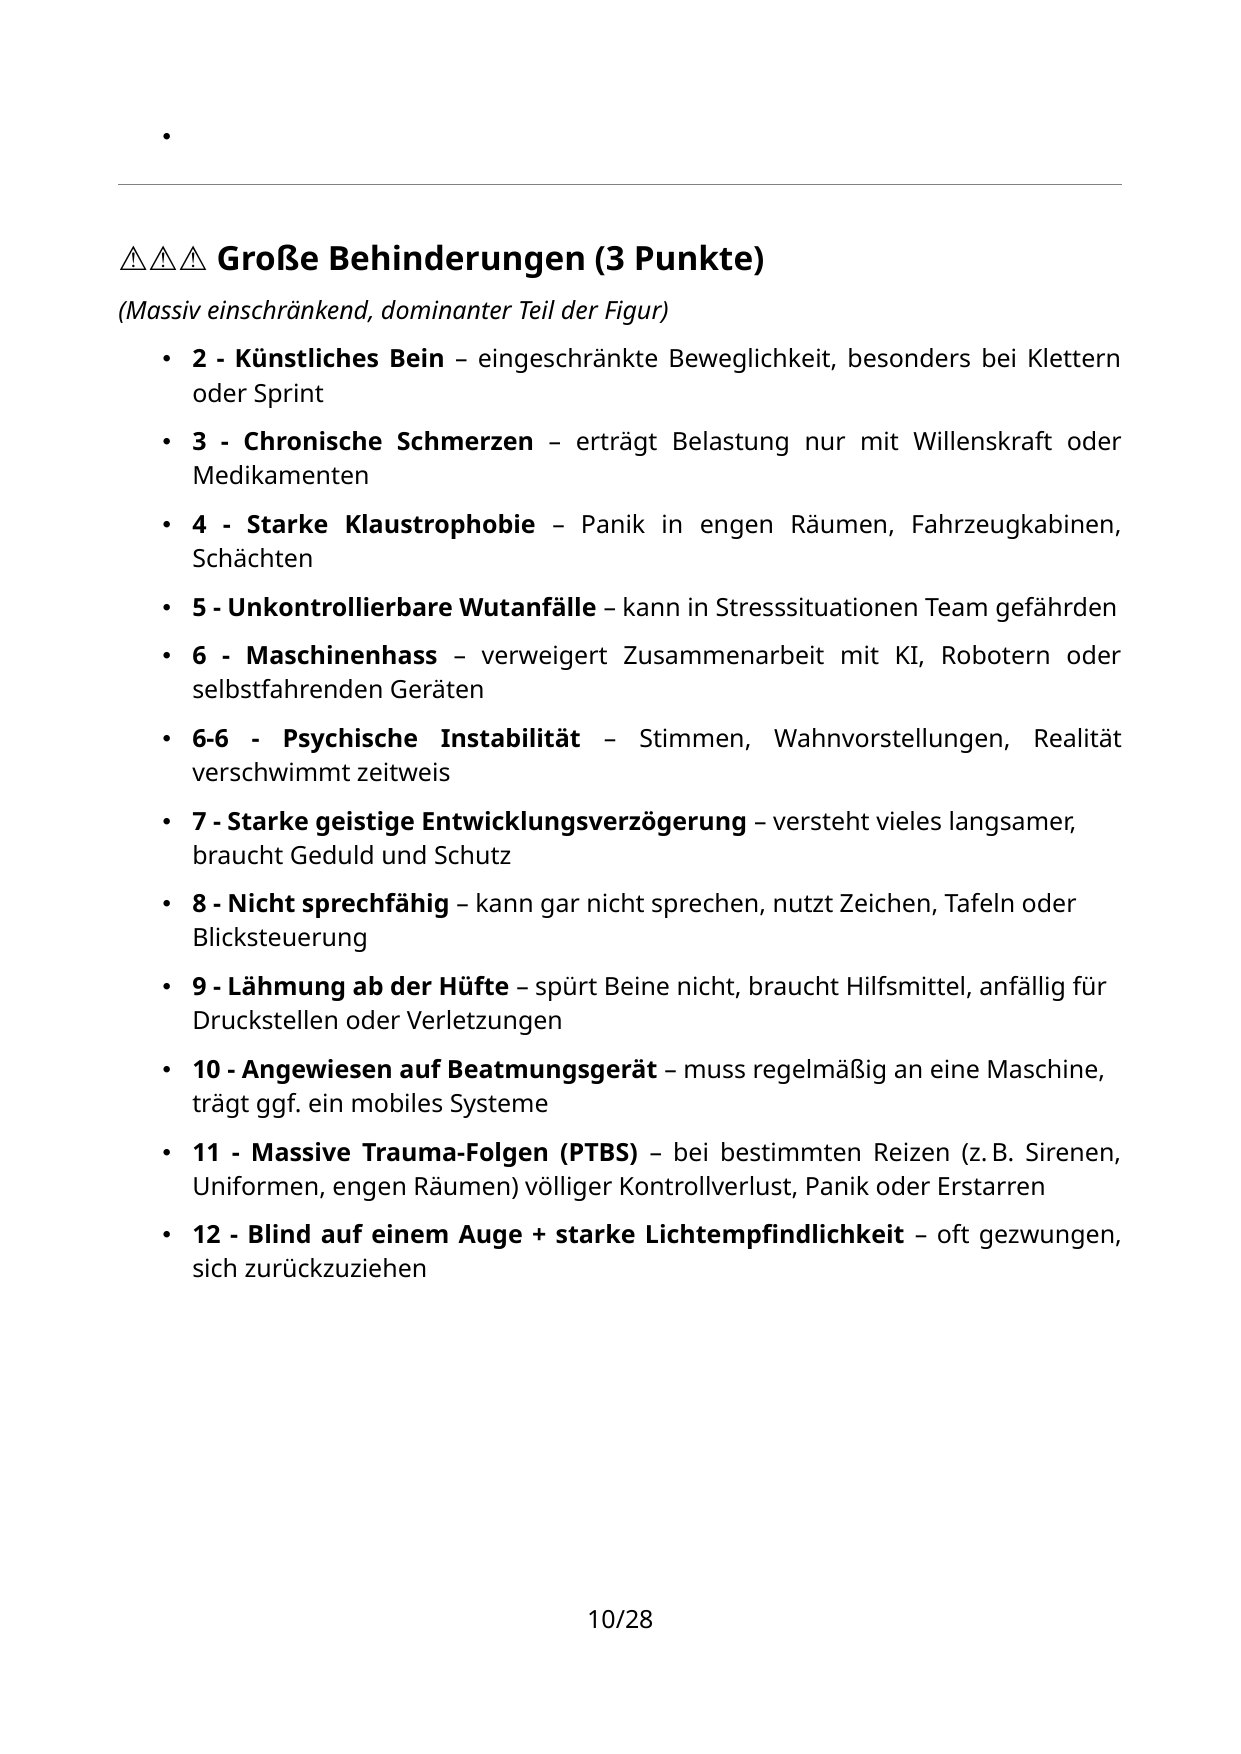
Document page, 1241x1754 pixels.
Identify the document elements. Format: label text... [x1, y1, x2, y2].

list 6-6 - Psychische Instabilität – Stimmen, Wahnvorstellungen, Realität verschwimmt zeitweis [162, 721, 1122, 789]
list 5 - Unkontrollierbare Wutanfälle – kann in Stresssituationen Team gefährden [162, 589, 1122, 623]
list 7 - Starke geistige Entwicklungsverzögerung – versteht vieles langsamer, braucht Geduld und Schutz [162, 803, 1122, 871]
text (Massiv einschränkend, dominanter Teil der Figur) [118, 292, 1122, 327]
list 3 - Chronische Schmerzen – erträgt Belastung nur mit Willenskraft oder Medikamenten [162, 424, 1122, 492]
subtitle ⚠️⚠️⚠️ Große Behinderungen (3 Punkte) [118, 234, 1122, 280]
list 6 - Maschinenhass – verweigert Zusammenarbeit mit KI, Robotern oder selbstfahrenden Geräten [162, 638, 1122, 706]
list 11 - Massive Trauma-Folgen (PTBS) – bei bestimmten Reizen (z. B. Sirenen, Uniformen, engen Räumen) völliger Kontrollverlust, Panik oder Erstarren [162, 1134, 1122, 1202]
list 2 - Künstliches Bein – eingeschränkte Beweglichkeit, besonders bei Klettern oder Sprint [162, 341, 1122, 409]
list 9 - Lähmung ab der Hüfte – spürt Beine nicht, braucht Hilfsmittel, anfällig für Druckstellen oder Verletzungen [162, 969, 1122, 1037]
list 12 - Blind auf einem Auge + starke Lichtempfindlichkeit – oft gezwungen, sich zurückzuziehen [162, 1217, 1122, 1285]
list 8 - Nicht sprechfähig – kann gar nicht sprechen, nutzt Zeichen, Tafeln oder Blicksteuerung [162, 886, 1122, 954]
list 4 - Starke Klaustrophobie – Panik in engen Räumen, Fahrzeugkabinen, Schächten [162, 507, 1122, 575]
list 10 - Angewiesen auf Beatmungsgerät – muss regelmäßig an eine Maschine, trägt ggf. ein mobiles Systeme [162, 1051, 1122, 1119]
